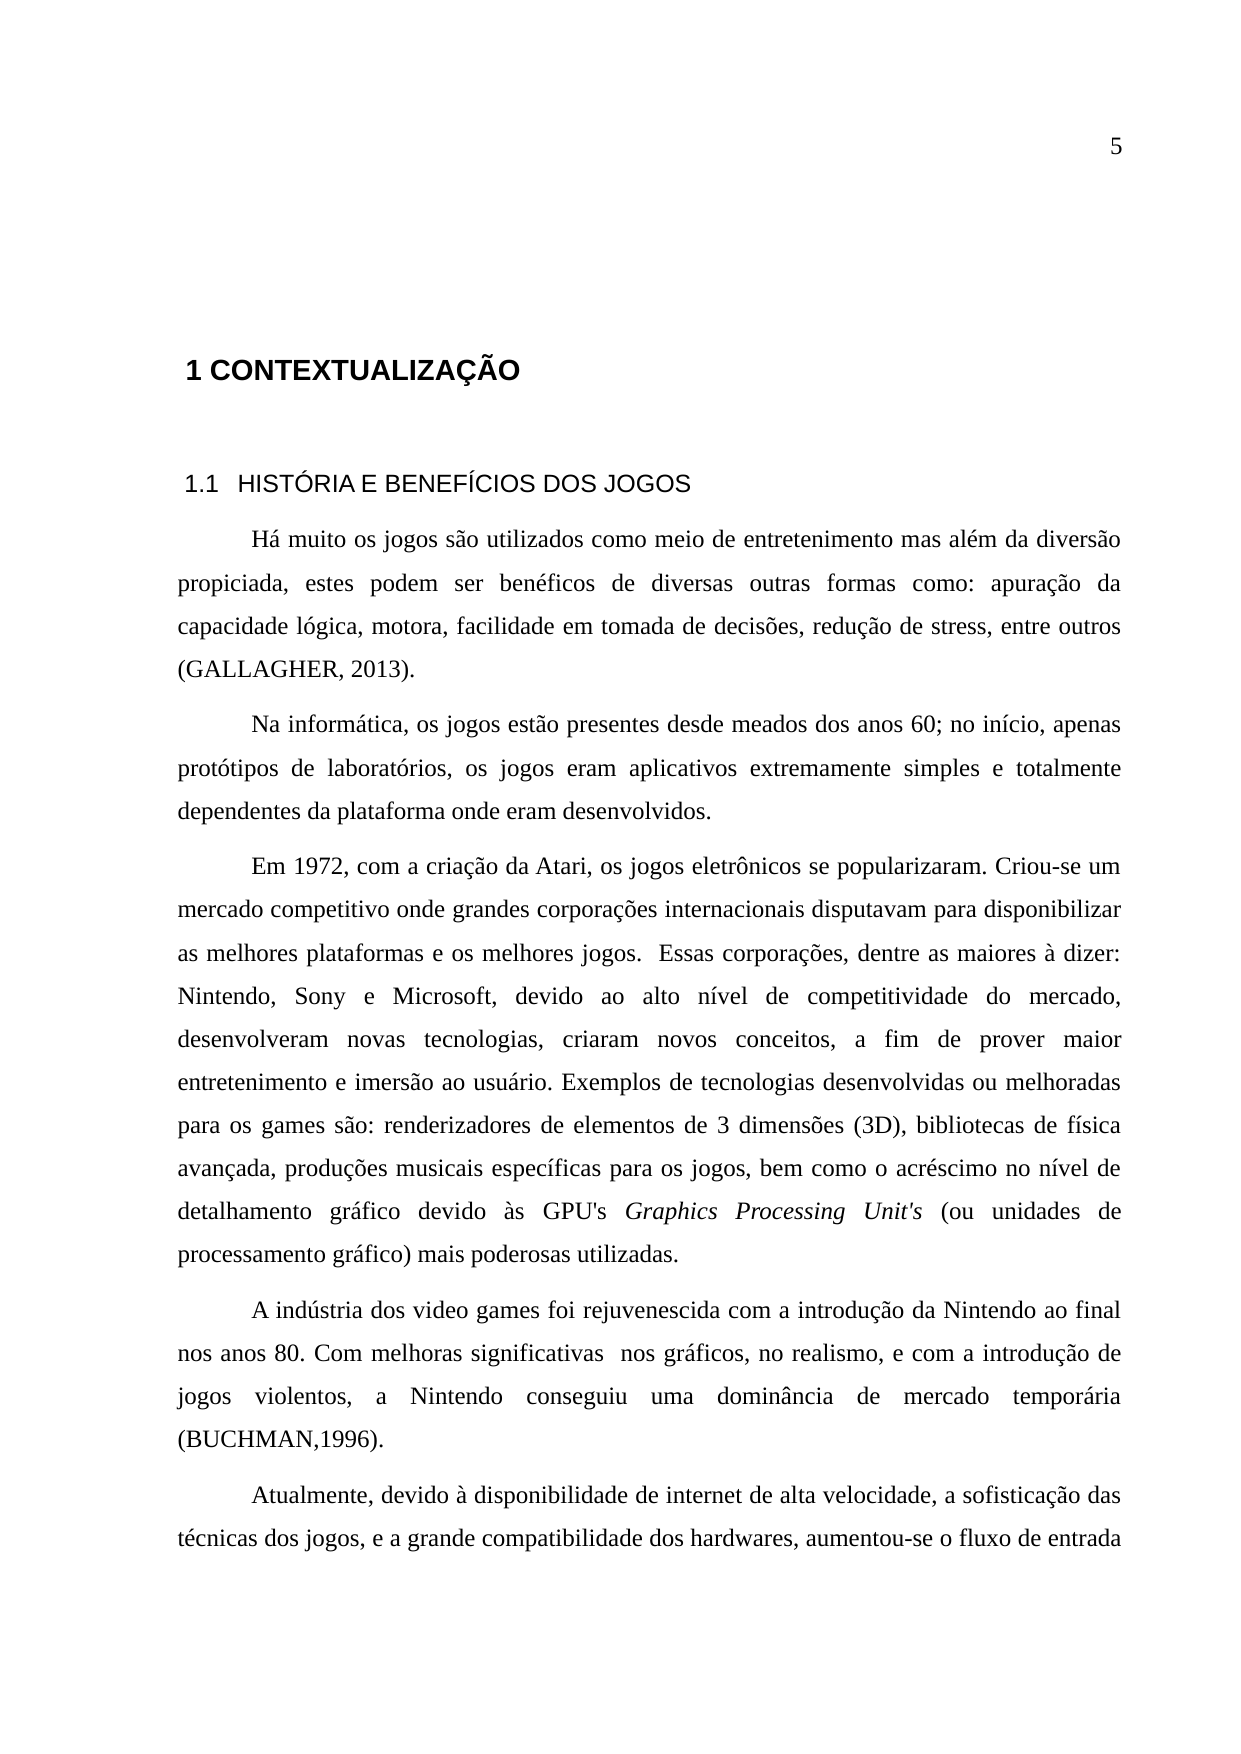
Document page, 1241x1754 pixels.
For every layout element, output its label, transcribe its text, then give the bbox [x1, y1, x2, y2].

text Na informática, os jogos estão presentes desde meados dos anos 60; no início, apenas protótipos de laboratórios, os jogos eram aplicativos extremamente simples e totalmente dependentes da plataforma onde eram desenvolvidos. [177, 709, 1122, 824]
text Em 1972, com a criação da Atari, os jogos eletrônicos se popularizaram. Criou-se um mercado competitivo onde grandes corporações internacionais disputavam para disponibilizar as melhores plataformas e os melhores jogos. Essas corporações, dentre as maiores à dizer: Nintendo, Sony e Microsoft, devido ao alto nível de competitividade do mercado, desenvolveram novas tecnologias, criaram novos conceitos, a fim de prover maior entretenimento e imersão ao usuário. Exemplos de tecnologias desenvolvidas ou melhoradas para os games são: renderizadores de elementos de 3 dimensões (3D), bibliotecas de física avançada, produções musicais específicas para os jogos, bem como o acréscimo no nível de detalhamento gráfico devido às GPU's Graphics Processing Unit's (ou unidades de processamento gráfico) mais poderosas utilizadas. [177, 851, 1122, 1268]
text A indústria dos video games foi rejuvenescida com a introdução da Nintendo ao final nos anos 80. Com melhoras significativas nos gráficos, no realismo, e com a introdução de jogos violentos, a Nintendo conseguiu uma dominância de mercado temporária (BUCHMAN,1996). [177, 1295, 1122, 1453]
text Há muito os jogos são utilizados como meio de entretenimento mas além da diversão propiciada, estes podem ser benéficos de diversas outras formas como: apuração da capacidade lógica, motora, facilidade em tomada de decisões, redução de stress, entre outros (GALLAGHER, 2013). [177, 524, 1122, 683]
text Atualmente, devido à disponibilidade de internet de alta velocidade, a sofisticação das técnicas dos jogos, e a grande compatibilidade dos hardwares, aumentou-se o fluxo de entrada [177, 1480, 1122, 1552]
subtitle História e benefícios dos jogos [177, 469, 1122, 498]
subtitle CONTEXTUALIZAÇÃO [177, 353, 1122, 386]
